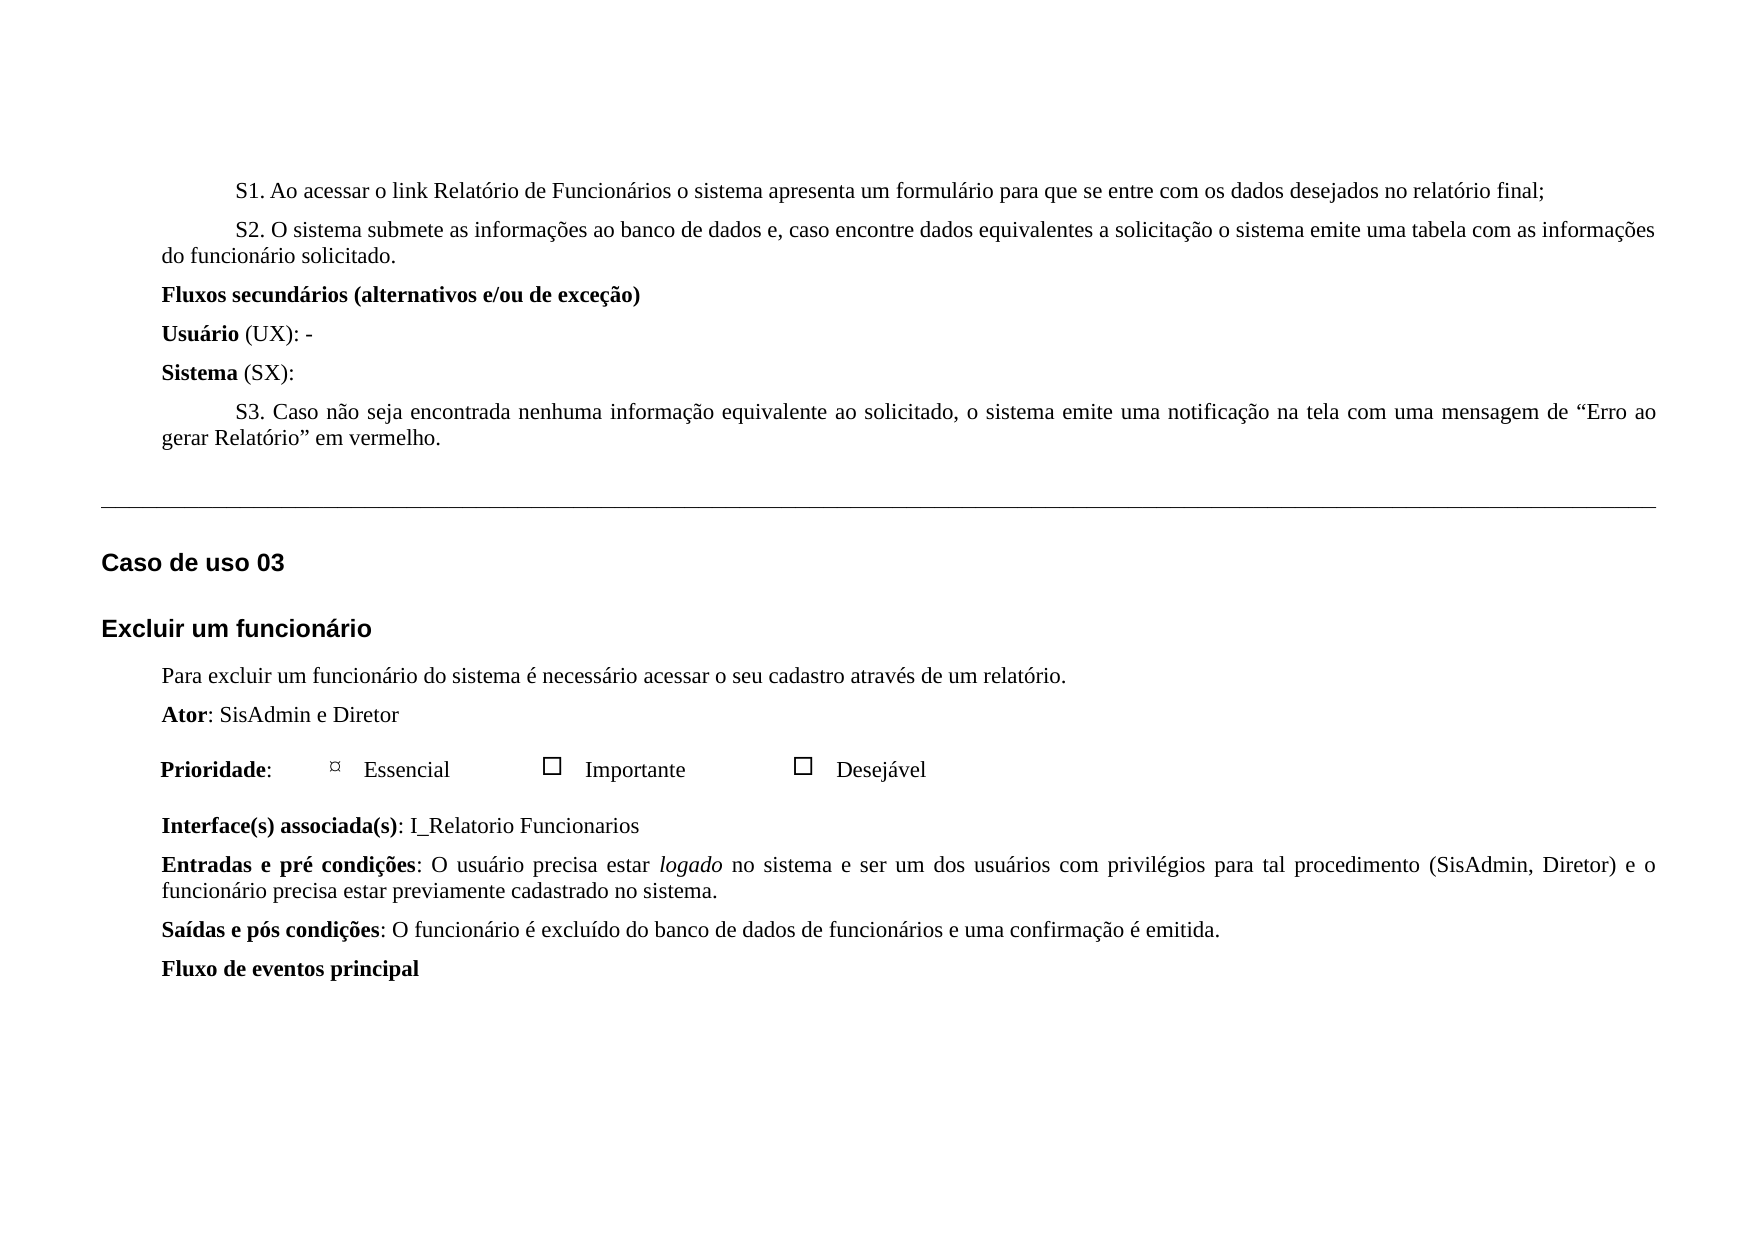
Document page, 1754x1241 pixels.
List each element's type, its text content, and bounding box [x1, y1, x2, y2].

text S3. Caso não seja encontrada nenhuma informação equivalente ao solicitado, o sistema emite uma notificação na tela com uma mensagem de “Erro ao gerar Relatório” em vermelho. [161, 398, 1659, 451]
table_header Essencial [352, 733, 529, 806]
table_header  [529, 733, 574, 806]
text Fluxos secundários (alternativos e/ou de exceção) [161, 281, 1659, 308]
text Para excluir um funcionário do sistema é necessário acessar o seu cadastro através de um relatório. [161, 662, 1659, 688]
text Fluxo de eventos principal [161, 955, 1659, 981]
text Caso de uso 03 [101, 548, 1659, 577]
text Excluir um funcionário [101, 614, 1659, 643]
table_header x [308, 733, 352, 806]
text Interface(s) associada(s): I_Relatorio Funcionarios [161, 812, 1659, 838]
text Entradas e pré condições: O usuário precisa estar logado no sistema e ser um dos usuários com privilégios para tal procedimento (SisAdmin, Diretor) e o funcionário precisa estar previamente cadastrado no sistema. [161, 851, 1659, 904]
text Ator: SisAdmin e Diretor [161, 701, 1659, 727]
text S2. O sistema submete as informações ao banco de dados e, caso encontre dados equivalentes a solicitação o sistema emite uma tabela com as informações do funcionário solicitado. [161, 216, 1659, 269]
table_header Desejável [825, 733, 968, 806]
text ________________________________________________________________________________________________________________ [101, 482, 1659, 511]
text S1. Ao acessar o link Relatório de Funcionários o sistema apresenta um formulário para que se entre com os dados desejados no relatório final; [161, 177, 1659, 203]
table_header Prioridade: [146, 733, 308, 806]
text Sistema (SX): [161, 359, 1659, 385]
text Saídas e pós condições: O funcionário é excluído do banco de dados de funcionários e uma confirmação é emitida. [161, 916, 1659, 943]
table_header Importante [574, 733, 780, 806]
text Usuário (UX): - [161, 320, 1659, 346]
table_header  [780, 733, 825, 806]
